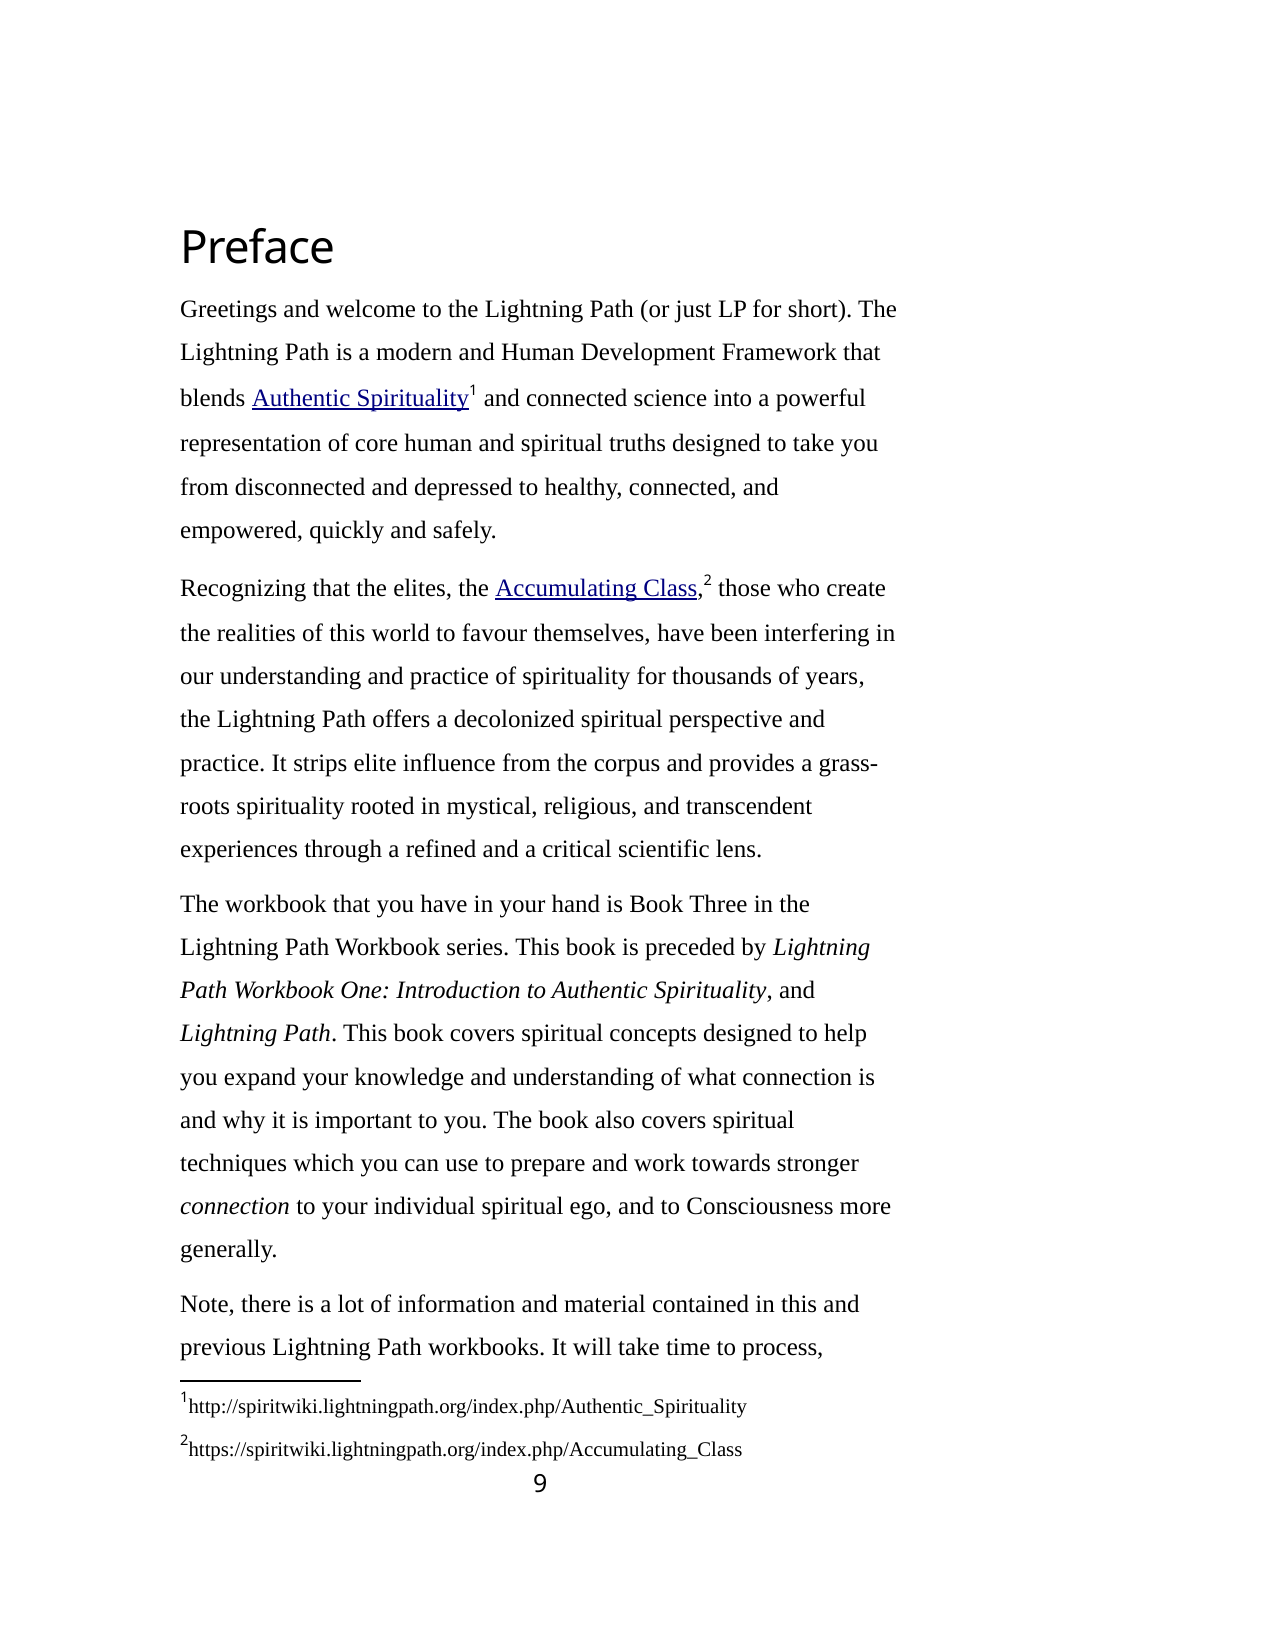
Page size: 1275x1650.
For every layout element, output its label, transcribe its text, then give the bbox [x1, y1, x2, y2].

text http://spiritwiki.lightningpath.org/index.php/Authentic_Spirituality [180, 1387, 900, 1421]
text Greetings and welcome to the Lightning Path (or just LP for short). The Lightning Path is a modern and Human Development Framework that blends Authentic Spirituality and connected science into a powerful representation of core human and spiritual truths designed to take you from disconnected and depressed to healthy, connected, and empowered, quickly and safely. [180, 294, 900, 543]
subtitle Preface [180, 215, 900, 277]
text Note, there is a lot of information and material contained in this and previous Lightning Path workbooks. It will take time to process, [180, 1289, 900, 1361]
text Recognizing that the elites, the Accumulating Class, those who create the realities of this world to favour themselves, have been interfering in our understanding and practice of spirituality for thousands of years, the Lightning Path offers a decolonized spiritual perspective and practice. It strips elite influence from the corpus and provides a grass-roots spirituality rooted in mystical, religious, and transcendent experiences through a refined and a critical scientific lens. [180, 570, 900, 863]
text https://spiritwiki.lightningpath.org/index.php/Accumulating_Class [180, 1430, 900, 1464]
text The workbook that you have in your hand is Book Three in the Lightning Path Workbook series. This book is preceded by Lightning Path Workbook One: Introduction to Authentic Spirituality, and Lightning Path. This book covers spiritual concepts designed to help you expand your knowledge and understanding of what connection is and why it is important to you. The book also covers spiritual techniques which you can use to prepare and work towards stronger connection to your individual spiritual ego, and to Consciousness more generally. [180, 889, 900, 1263]
